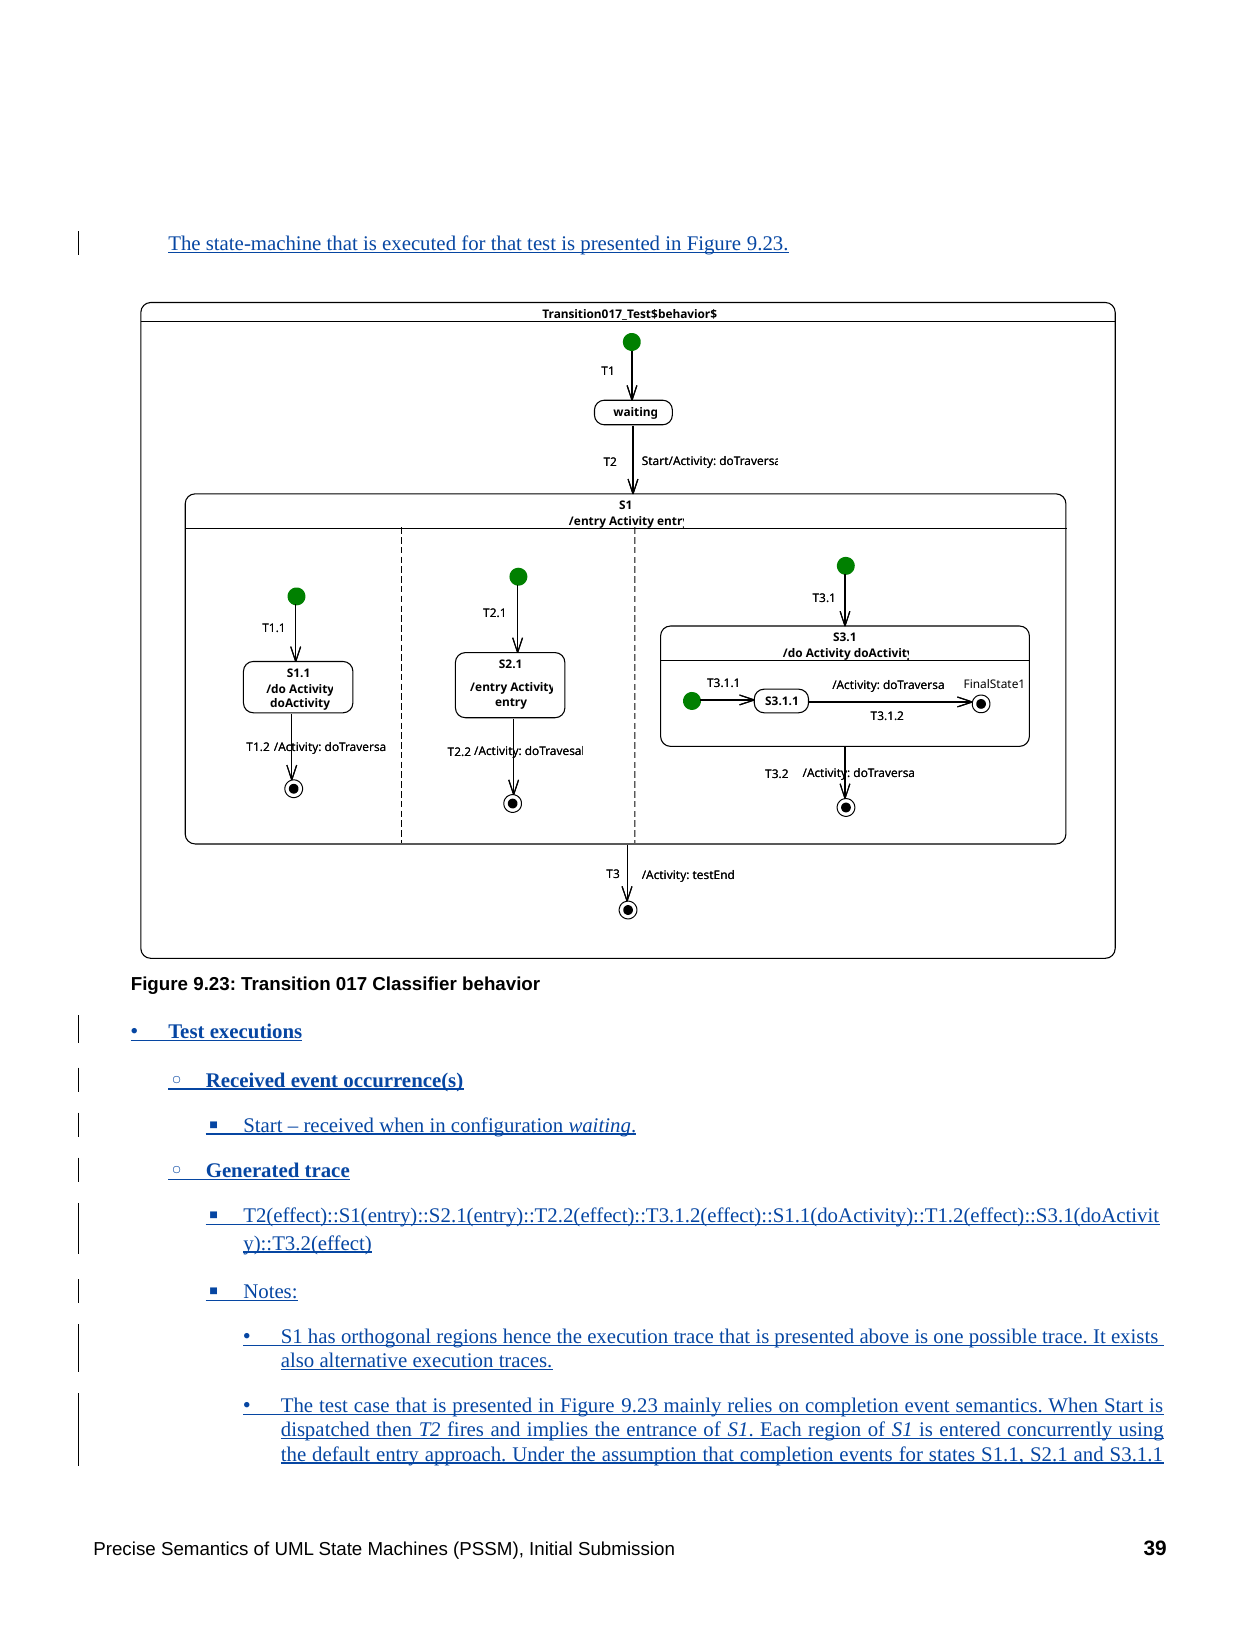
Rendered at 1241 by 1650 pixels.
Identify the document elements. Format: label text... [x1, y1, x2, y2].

list dispatched then T2 fires and implies the entrance of S1. Each region of S1 is entered concurrently using the default entry approach. Under the assumption that completion events for states S1.1, S2.1 and S3.1.1 [243, 1415, 1164, 1466]
list also alternative execution traces. [243, 1346, 1164, 1372]
list Start – received when in configuration waiting. [206, 1113, 1164, 1137]
list Test executions [131, 280, 1164, 1043]
list Generated trace [168, 1158, 1164, 1182]
list The test case that is presented in Figure 9.23 mainly relies on completion event semantics. When Start is [243, 1393, 1164, 1414]
list T2(effect)::S1(entry)::S2.1(entry)::T2.2(effect)::T3.1.2(effect)::S1.1(doActivity)::T1.2(effect)::S3.1(doActivity)::T3.2(effect) [206, 1203, 1164, 1254]
list Figure 9.23: Transition 017 Classifier behavior [131, 292, 1127, 994]
list Notes: [206, 1279, 1164, 1303]
list Received event occurrence(s) [168, 1067, 1164, 1092]
text The state-machine that is executed for that test is presented in Figure 9.23. [168, 231, 1164, 255]
list S1 has orthogonal regions hence the execution trace that is presented above is one possible trace. It exists [243, 1324, 1164, 1345]
